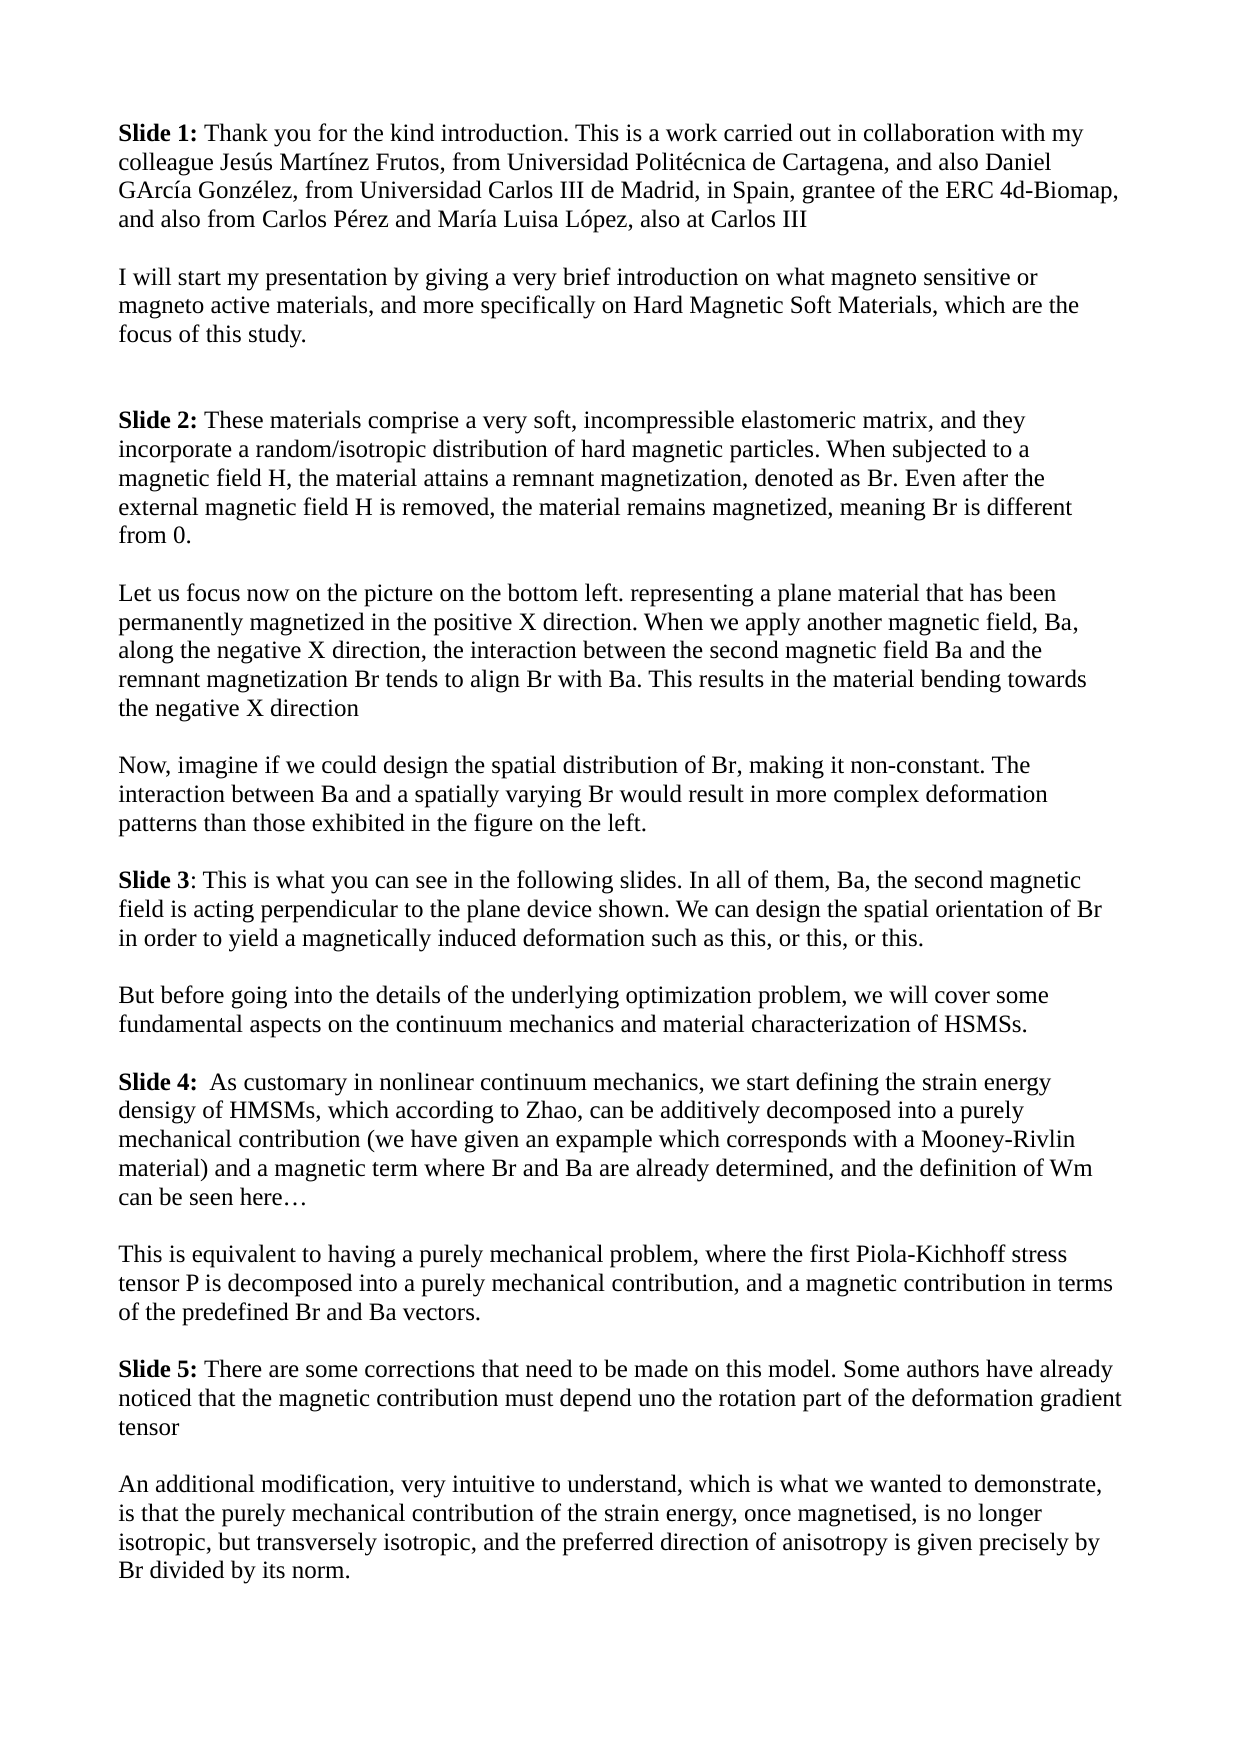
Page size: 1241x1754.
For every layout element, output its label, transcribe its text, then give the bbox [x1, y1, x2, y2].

text Now, imagine if we could design the spatial distribution of Br​, making it non-constant. The interaction between Ba​ and a spatially varying Br​ would result in more complex deformation patterns than those exhibited in the figure on the left. [118, 751, 1122, 837]
text Slide 3: This is what you can see in the following slides. In all of them, Ba, the second magnetic field is acting perpendicular to the plane device shown. We can design the spatial orientation of Br in order to yield a magnetically induced deformation such as this, or this, or this. [118, 866, 1122, 952]
text Slide 1: Thank you for the kind introduction. This is a work carried out in collaboration with my colleague Jesús Martínez Frutos, from Universidad Politécnica de Cartagena, and also Daniel GArcía Gonzélez, from Universidad Carlos III de Madrid, in Spain, grantee of the ERC 4d-Biomap, and also from Carlos Pérez and María Luisa López, also at Carlos III [118, 118, 1122, 233]
text Slide 5: There are some corrections that need to be made on this model. Some authors have already noticed that the magnetic contribution must depend uno the rotation part of the deformation gradient tensor [118, 1354, 1122, 1441]
text I will start my presentation by giving a very brief introduction on what magneto sensitive or magneto active materials, and more specifically on Hard Magnetic Soft Materials, which are the focus of this study. [118, 262, 1122, 348]
text This is equivalent to having a purely mechanical problem, where the first Piola-Kichhoff stress tensor P is decomposed into a purely mechanical contribution, and a magnetic contribution in terms of the predefined Br and Ba vectors. [118, 1239, 1122, 1326]
text But before going into the details of the underlying optimization problem, we will cover some fundamental aspects on the continuum mechanics and material characterization of HSMSs. [118, 981, 1122, 1038]
text An additional modification, very intuitive to understand, which is what we wanted to demonstrate, is that the purely mechanical contribution of the strain energy, once magnetised, is no longer isotropic, but transversely isotropic, and the preferred direction of anisotropy is given precisely by Br divided by its norm. [118, 1469, 1122, 1584]
text Let us focus now on the picture on the bottom left. representing a plane material that has been permanently magnetized in the positive X direction. When we apply another magnetic field, Ba​, along the negative X direction, the interaction between the second magnetic field Ba​ and the remnant magnetization Br​ tends to align Br​ with Ba​. This results in the material bending towards the negative X direction [118, 578, 1122, 722]
text Slide 4: As customary in nonlinear continuum mechanics, we start defining the strain energy densigy of HMSMs, which according to Zhao, can be additively decomposed into a purely mechanical contribution (we have given an expample which corresponds with a Mooney-Rivlin material) and a magnetic term where Br and Ba are already determined, and the definition of Wm can be seen here… [118, 1067, 1122, 1211]
text Slide 2: These materials comprise a very soft, incompressible elastomeric matrix, and they incorporate a random/isotropic distribution of hard magnetic particles. When subjected to a magnetic field H, the material attains a remnant magnetization, denoted as Br​. Even after the external magnetic field H is removed, the material remains magnetized, meaning Br​ is different from 0. [118, 406, 1122, 549]
